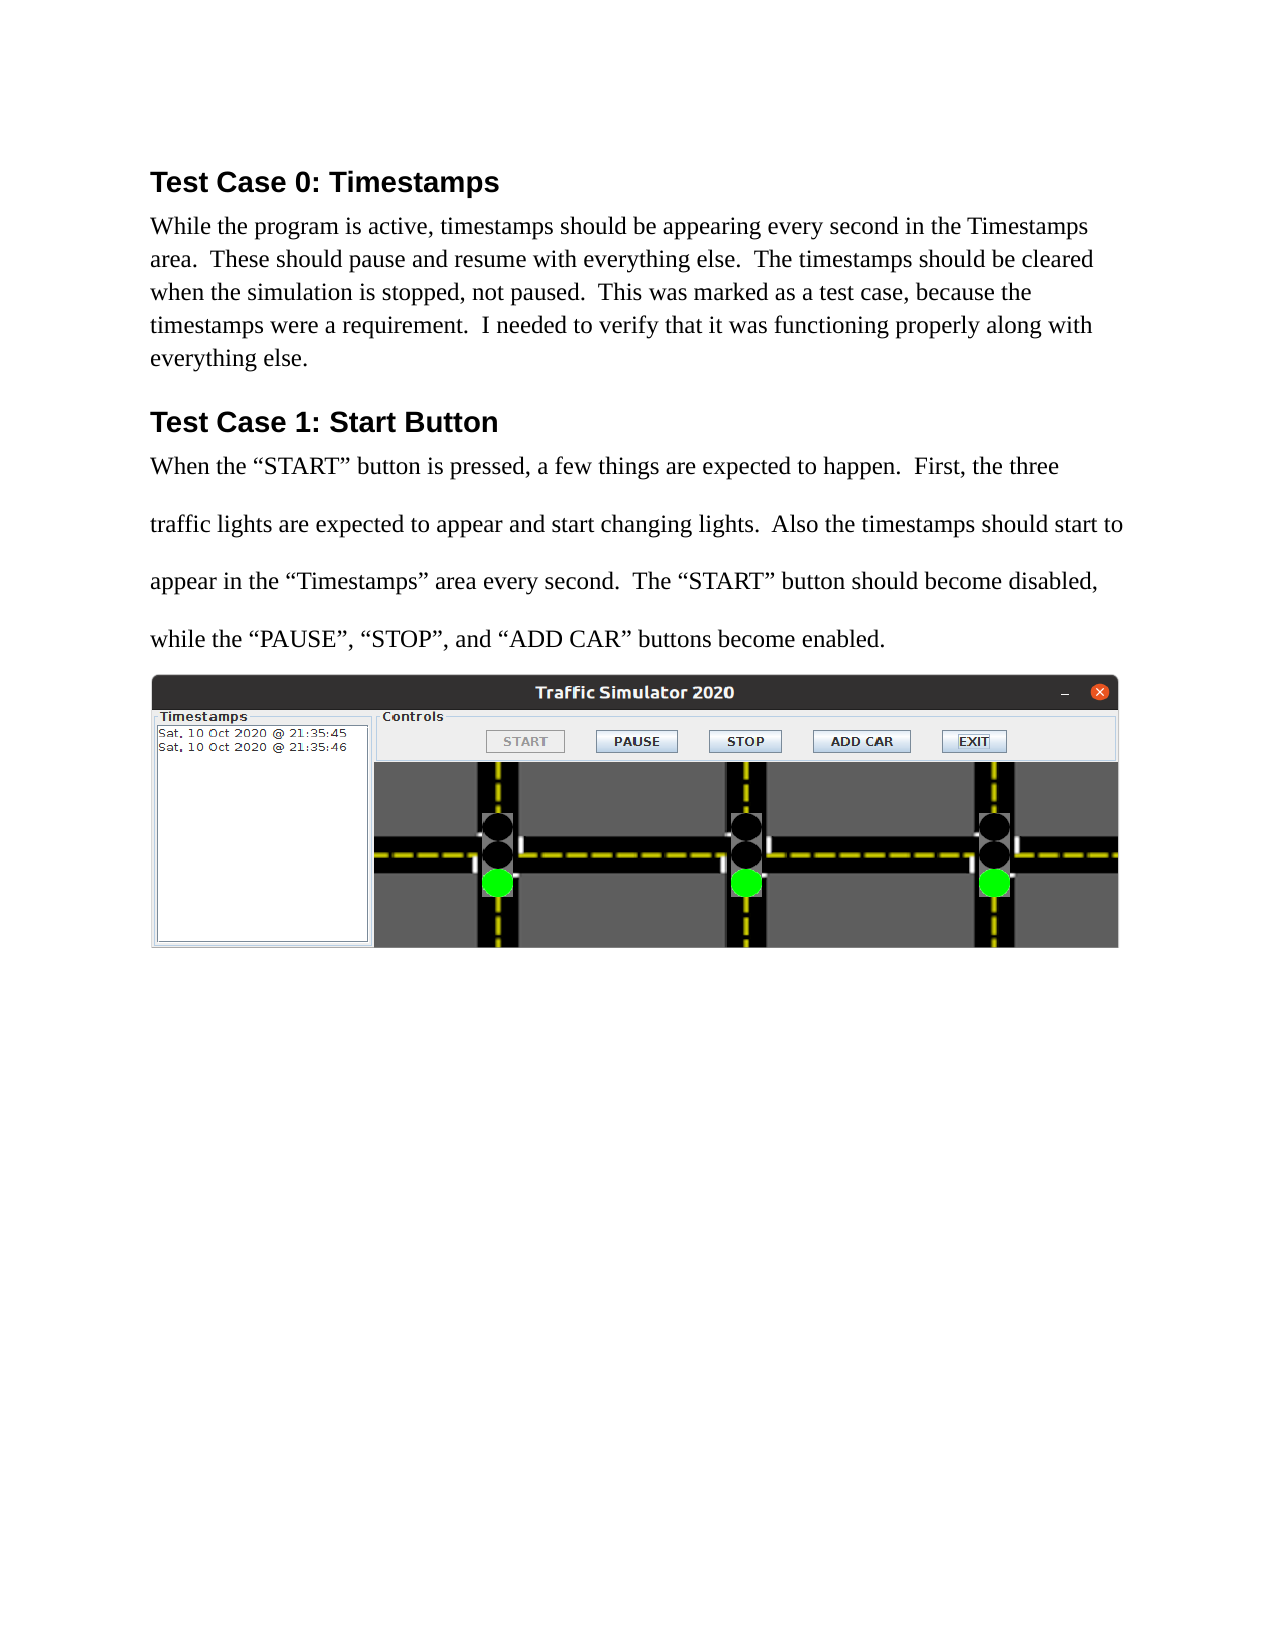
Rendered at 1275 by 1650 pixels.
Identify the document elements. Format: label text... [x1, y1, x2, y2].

text When the “START” button is pressed, a few things are expected to happen. First, the three traffic lights are expected to appear and start changing lights. Also the timestamps should start to appear in the “Timestamps” area every second. The “START” button should become disabled, while the “PAUSE”, “STOP”, and “ADD CAR” buttons become enabled. [150, 451, 1125, 653]
subtitle Test Case 1: Start Button [150, 405, 1125, 439]
subtitle Test Case 0: Timestamps [150, 164, 1125, 198]
picture [151, 674, 1120, 948]
text While the program is active, timestamps should be appearing every second in the Timestamps area. These should pause and resume with everything else. The timestamps should be cleared when the simulation is stopped, not paused. This was marked as a test case, because the timestamps were a requirement. I needed to verify that it was functioning properly along with everything else. [150, 211, 1125, 372]
